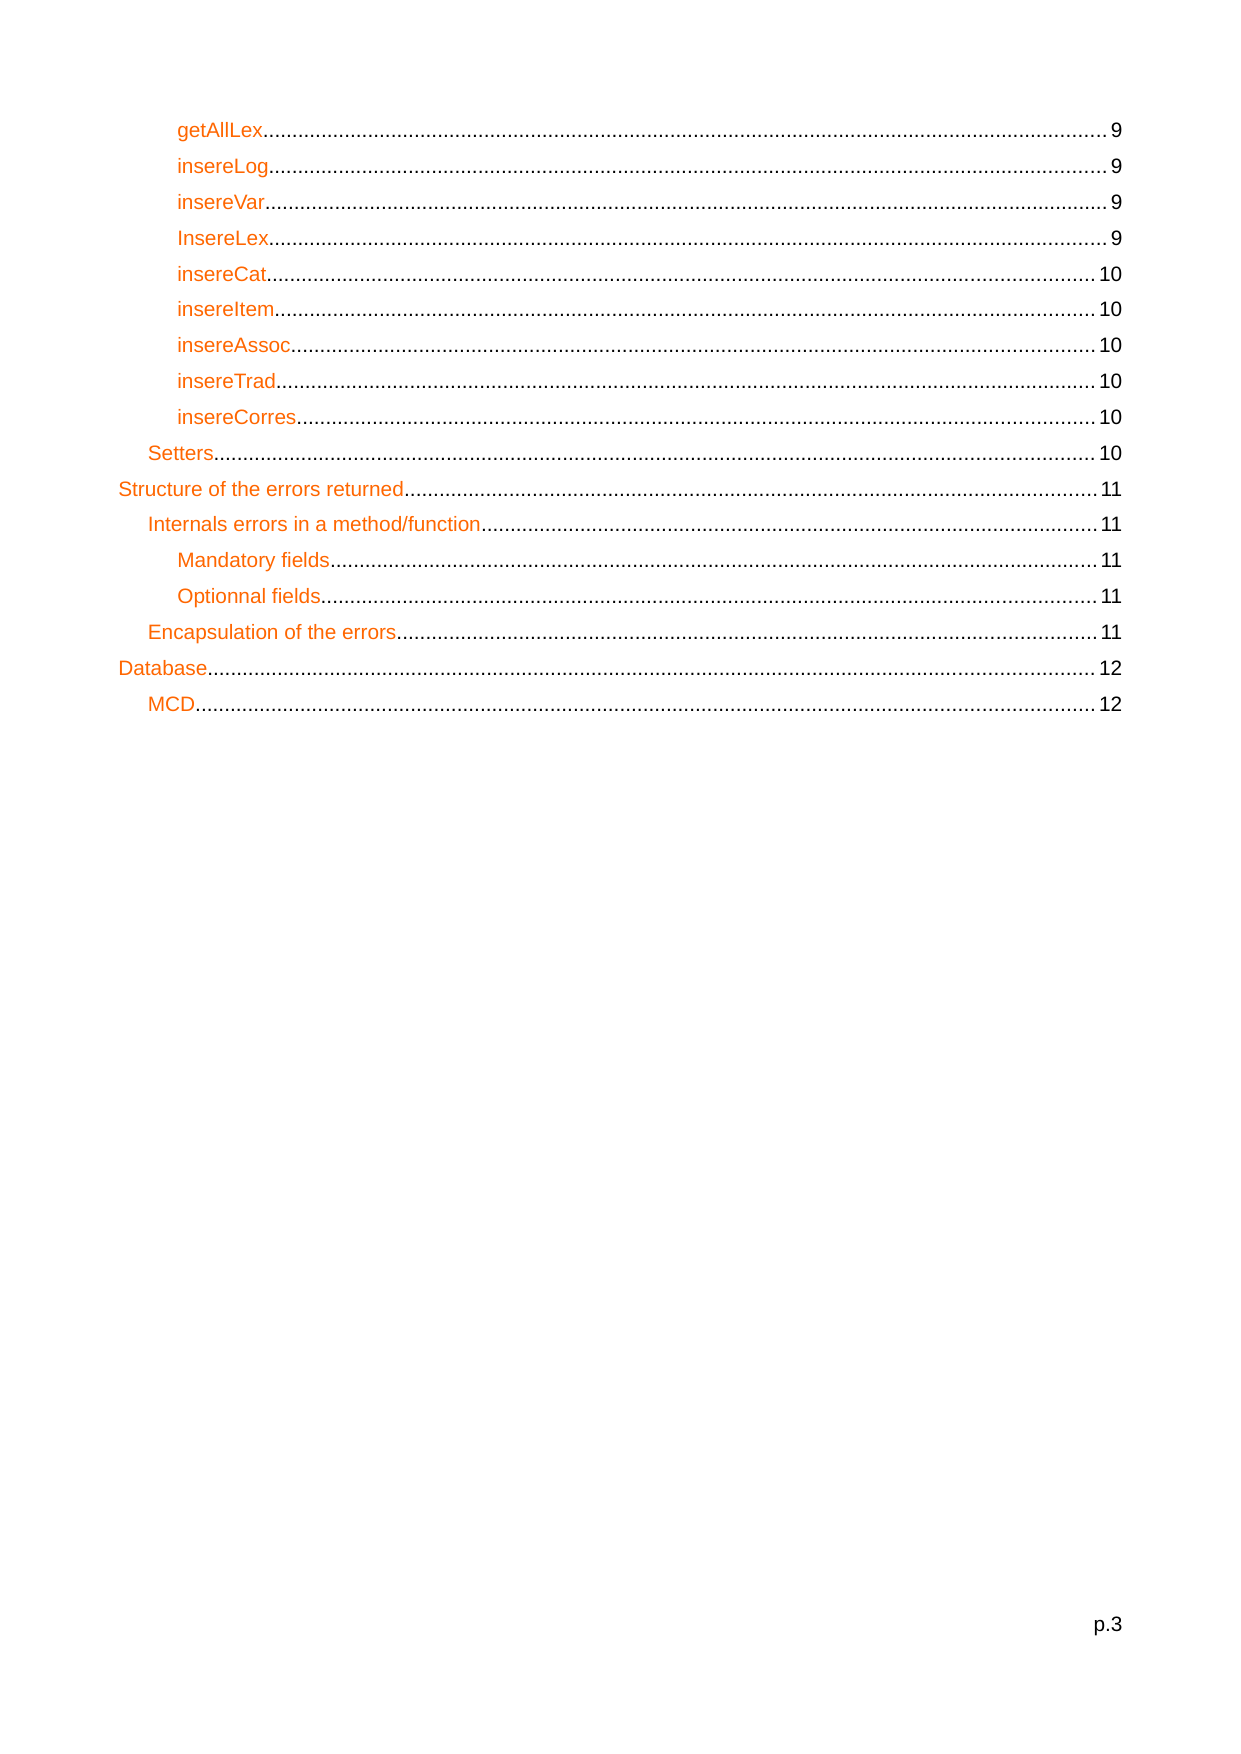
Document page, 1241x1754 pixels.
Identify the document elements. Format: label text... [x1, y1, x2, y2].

text insereLog 9 [177, 154, 1122, 178]
text MCD 12 [148, 691, 1122, 715]
text Encapsulation of the errors 11 [148, 620, 1122, 644]
text Mandatory fields 11 [177, 548, 1122, 572]
text insereVar 9 [177, 190, 1122, 214]
text insereCat 10 [177, 261, 1122, 285]
text insereTrad 10 [177, 369, 1122, 393]
text getAllLex 9 [177, 118, 1122, 142]
text Structure of the errors returned 11 [118, 476, 1122, 500]
text insereAssoc 10 [177, 333, 1122, 357]
text Optionnal fields 11 [177, 584, 1122, 608]
text Internals errors in a method/function 11 [148, 512, 1122, 536]
text Setters 10 [148, 441, 1122, 464]
text insereCorres 10 [177, 405, 1122, 429]
text InsereLex 9 [177, 226, 1122, 249]
text insereItem 10 [177, 297, 1122, 321]
text Database 12 [118, 656, 1122, 679]
